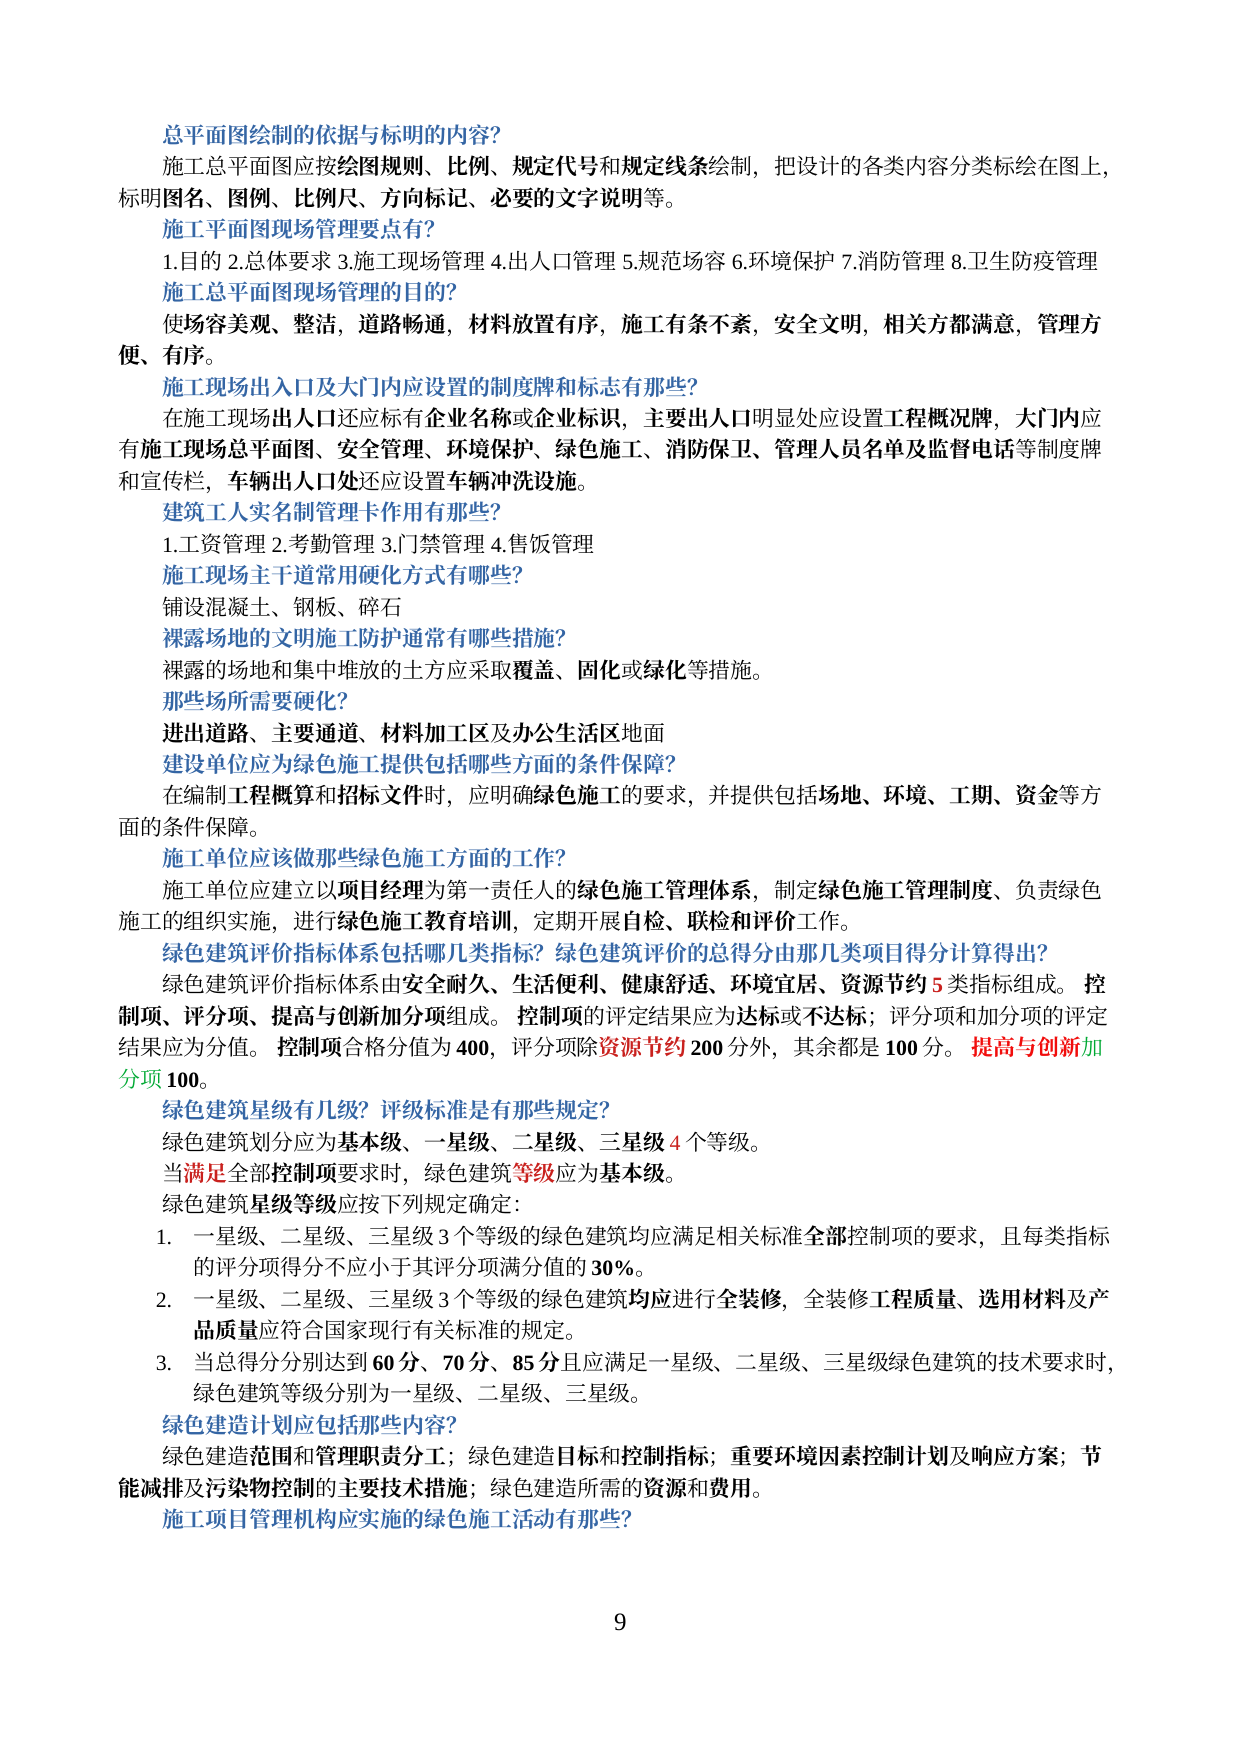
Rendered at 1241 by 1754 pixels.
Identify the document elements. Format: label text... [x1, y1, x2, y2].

text 进出道路、主要通道、材料加工区及办公生活区地面 [118, 716, 1122, 747]
text 当满足全部控制项要求时，绿色建筑等级应为基本级。 [118, 1156, 1122, 1188]
list 当总得分分别达到60分、70分、85分且应满足一星级、二星级、三星级绿色建筑的技术要求时，绿色建筑等级分别为一星级、二星级、三星级。 [156, 1345, 1122, 1408]
text 绿色建造范围和管理职责分工；绿色建造目标和控制指标；重要环境因素控制计划及响应方案；节能减排及污染物控制的主要技术措施；绿色建造所需的资源和费用。 [118, 1439, 1122, 1502]
subtitle 绿色建筑评价指标体系包括哪几类指标？绿色建筑评价的总得分由那几类项目得分计算得出？ [118, 936, 1122, 967]
text 铺设混凝土、钢板、碎石 [118, 590, 1122, 621]
text 在施工现场出人口还应标有企业名称或企业标识，主要出人口明显处应设置工程概况牌，大门内应有施工现场总平面图、安全管理、环境保护、绿色施工、消防保卫、管理人员名单及监督电话等制度牌和宣传栏，车辆出人口处还应设置车辆冲洗设施。 [118, 401, 1122, 496]
subtitle 建设单位应为绿色施工提供包括哪些方面的条件保障？ [118, 747, 1122, 779]
text 绿色建筑星级等级应按下列规定确定： [118, 1188, 1122, 1219]
list 一星级、二星级、三星级3个等级的绿色建筑均应进行全装修，全装修工程质量、选用材料及产品质量应符合国家现行有关标准的规定。 [156, 1282, 1122, 1345]
text 施工总平面图应按绘图规则、比例、规定代号和规定线条绘制，把设计的各类内容分类标绘在图上，标明图名、图例、比例尺、方向标记、必要的文字说明等。 [118, 149, 1122, 212]
subtitle 施工项目管理机构应实施的绿色施工活动有那些？ [118, 1502, 1122, 1534]
subtitle 总平面图绘制的依据与标明的内容？ [118, 118, 1122, 149]
text 绿色建筑评价指标体系由安全耐久、生活便利、健康舒适、环境宜居、资源节约5类指标组成。 控制项、评分项、提高与创新加分项组成。 控制项的评定结果应为达标或不达标；评分项和加分项的评定结果应为分值。 控制项合格分值为400，评分项除资源节约200分外，其余都是100分。 提高与创新加分项100。 [118, 967, 1122, 1093]
text 绿色建筑划分应为基本级、一星级、二星级、三星级4个等级。 [118, 1125, 1122, 1156]
text 使场容美观、整洁，道路畅通，材料放置有序，施工有条不紊，安全文明，相关方都满意，管理方便、有序。 [118, 307, 1122, 370]
subtitle 施工现场主干道常用硬化方式有哪些？ [118, 558, 1122, 590]
subtitle 施工单位应该做那些绿色施工方面的工作？ [118, 842, 1122, 873]
text 1.目的 2.总体要求 3.施工现场管理 4.出人口管理 5.规范场容 6.环境保护 7.消防管理 8.卫生防疫管理 [118, 244, 1122, 275]
list 一星级、二星级、三星级3个等级的绿色建筑均应满足相关标准全部控制项的要求，且每类指标的评分项得分不应小于其评分项满分值的30%。 [156, 1219, 1122, 1282]
subtitle 建筑工人实名制管理卡作用有那些？ [118, 496, 1122, 527]
text 裸露的场地和集中堆放的土方应采取覆盖、固化或绿化等措施。 [118, 653, 1122, 684]
subtitle 绿色建筑星级有几级？评级标准是有那些规定？ [118, 1093, 1122, 1125]
subtitle 施工平面图现场管理要点有？ [118, 212, 1122, 244]
text 1.工资管理 2.考勤管理 3.门禁管理 4.售饭管理 [118, 527, 1122, 558]
subtitle 裸露场地的文明施工防护通常有哪些措施？ [118, 621, 1122, 653]
subtitle 那些场所需要硬化？ [118, 684, 1122, 716]
text 施工单位应建立以项目经理为第一责任人的绿色施工管理体系，制定绿色施工管理制度、负责绿色施工的组织实施，进行绿色施工教育培训，定期开展自检、联检和评价工作。 [118, 873, 1122, 936]
subtitle 绿色建造计划应包括那些内容？ [118, 1408, 1122, 1439]
subtitle 施工现场出入口及大门内应设置的制度牌和标志有那些？ [118, 370, 1122, 401]
subtitle 施工总平面图现场管理的目的？ [118, 275, 1122, 307]
text 在编制工程概算和招标文件时，应明确绿色施工的要求，并提供包括场地、环境、工期、资金等方面的条件保障。 [118, 779, 1122, 842]
